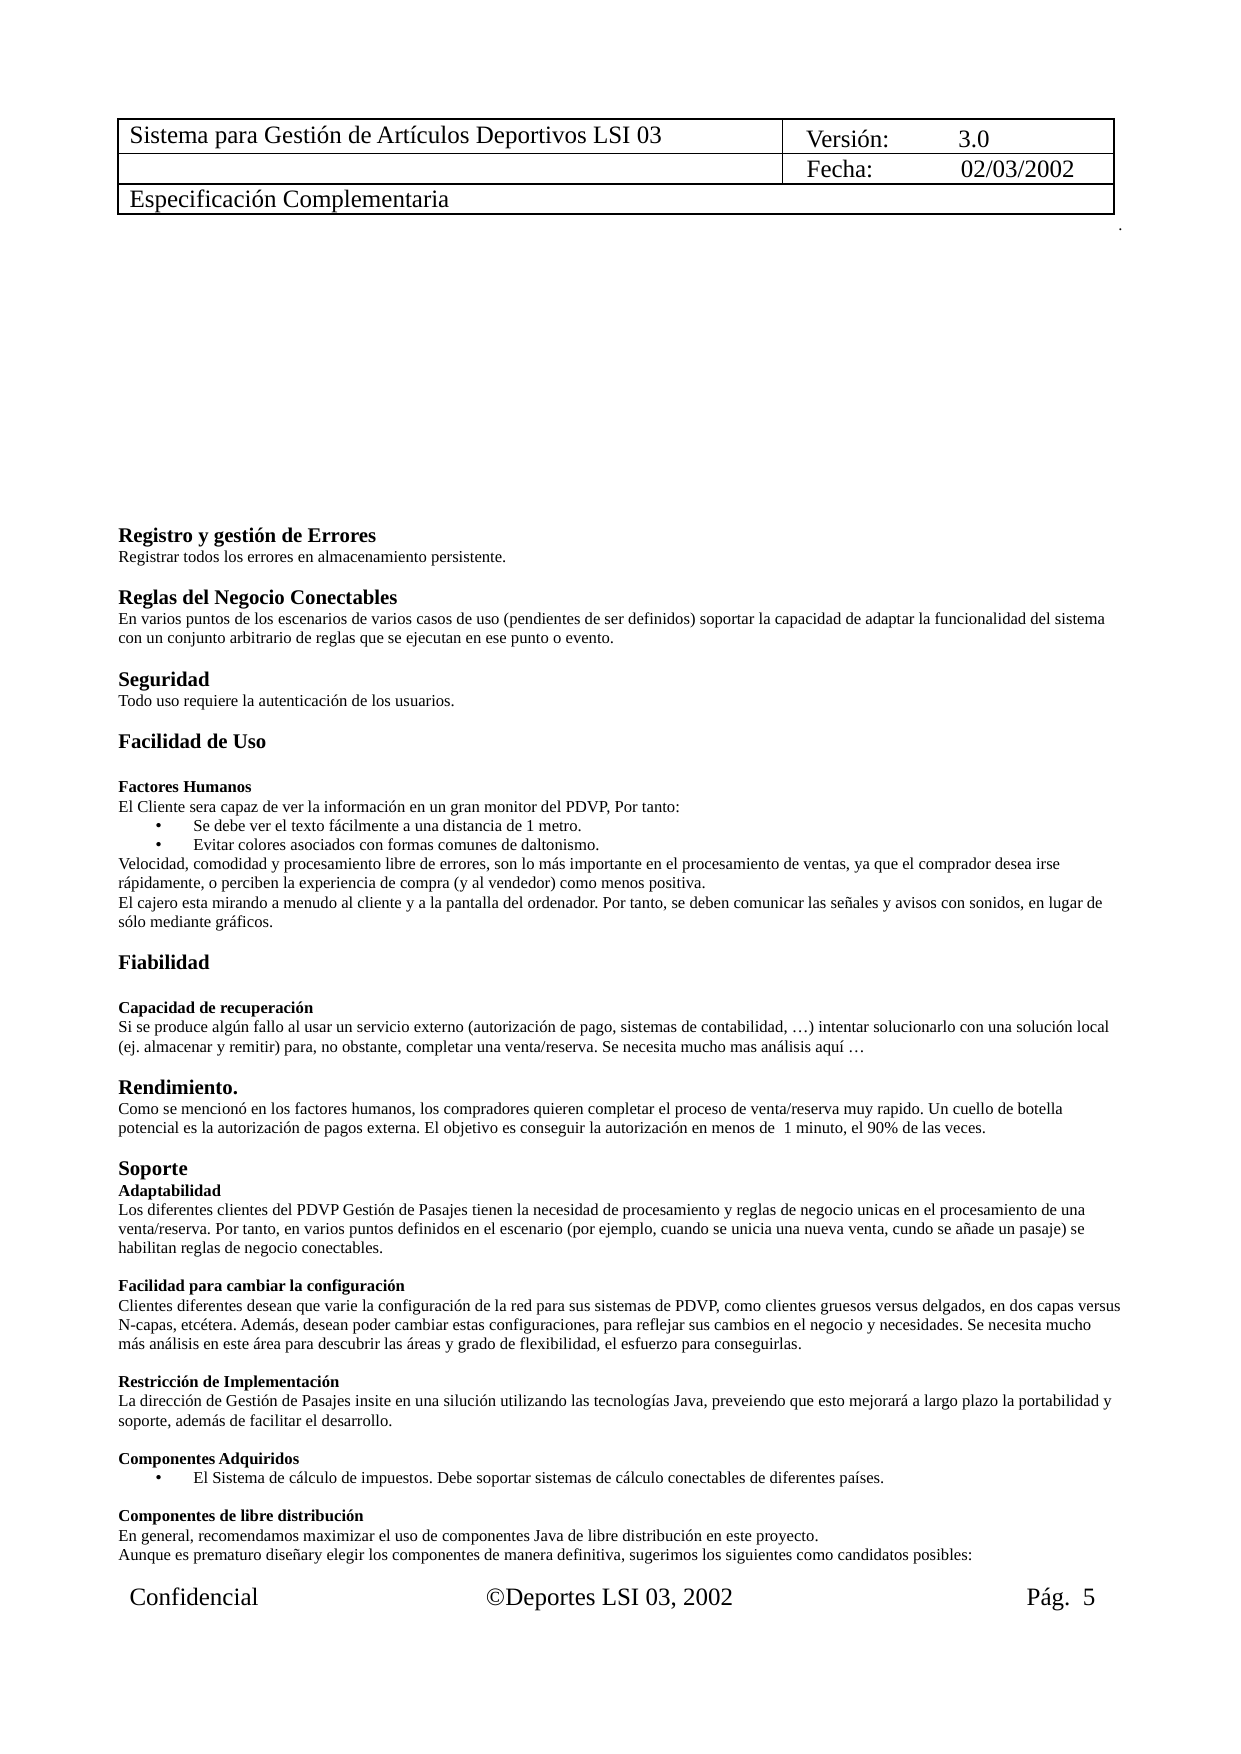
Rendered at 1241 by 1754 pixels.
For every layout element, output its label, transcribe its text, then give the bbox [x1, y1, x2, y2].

text Soporte [118, 1156, 1122, 1180]
text Componentes Adquiridos [118, 1449, 1122, 1468]
text Registrar todos los errores en almacenamiento persistente. [118, 547, 1122, 566]
text Componentes de libre distribución [118, 1506, 1122, 1525]
text El cajero esta mirando a menudo al cliente y a la pantalla del ordenador. Por tanto, se deben comunicar las señales y avisos con sonidos, en lugar de sólo mediante gráficos. [118, 892, 1122, 931]
text Velocidad, comodidad y procesamiento libre de errores, son lo más importante en el procesamiento de ventas, ya que el comprador desea irse rápidamente, o perciben la experiencia de compra (y al vendedor) como menos positiva. [118, 854, 1122, 892]
text Rendimiento. [118, 1075, 1122, 1099]
text Capacidad de recuperación [118, 998, 1122, 1017]
text Facilidad de Uso [118, 729, 1122, 753]
text Reglas del Negocio Conectables [118, 585, 1122, 609]
list El Sistema de cálculo de impuestos. Debe soportar sistemas de cálculo conectables de diferentes países. [156, 1468, 1122, 1487]
text Adaptabilidad [118, 1180, 1122, 1199]
text Fiabilidad [118, 950, 1122, 974]
text Todo uso requiere la autenticación de los usuarios. [118, 691, 1122, 710]
text Como se mencionó en los factores humanos, los compradores quieren completar el proceso de venta/reserva muy rapido. Un cuello de botella potencial es la autorización de pagos externa. El objetivo es conseguir la autorización en menos de 1 minuto, el 90% de las veces. [118, 1099, 1122, 1137]
text Registro y gestión de Errores [118, 523, 1122, 547]
text En varios puntos de los escenarios de varios casos de uso (pendientes de ser definidos) soportar la capacidad de adaptar la funcionalidad del sistema con un conjunto arbitrario de reglas que se ejecutan en ese punto o evento. [118, 609, 1122, 647]
text Factores Humanos [118, 777, 1122, 796]
text Los diferentes clientes del PDVP Gestión de Pasajes tienen la necesidad de procesamiento y reglas de negocio unicas en el procesamiento de una venta/reserva. Por tanto, en varios puntos definidos en el escenario (por ejemplo, cuando se unicia una nueva venta, cundo se añade un pasaje) se habilitan reglas de negocio conectables. [118, 1199, 1122, 1257]
text La dirección de Gestión de Pasajes insite en una silución utilizando las tecnologías Java, preveiendo que esto mejorará a largo plazo la portabilidad y soporte, además de facilitar el desarrollo. [118, 1391, 1122, 1429]
text Restricción de Implementación [118, 1372, 1122, 1391]
text En general, recomendamos maximizar el uso de componentes Java de libre distribución en este proyecto. [118, 1525, 1122, 1544]
text Facilidad para cambiar la configuración [118, 1276, 1122, 1295]
text Seguridad [118, 667, 1122, 691]
text Clientes diferentes desean que varie la configuración de la red para sus sistemas de PDVP, como clientes gruesos versus delgados, en dos capas versus N-capas, etcétera. Además, desean poder cambiar estas configuraciones, para reflejar sus cambios en el negocio y necesidades. Se necesita mucho más análisis en este área para descubrir las áreas y grado de flexibilidad, el esfuerzo para conseguirlas. [118, 1295, 1122, 1353]
list Evitar colores asociados con formas comunes de daltonismo. [156, 835, 1122, 854]
text Si se produce algún fallo al usar un servicio externo (autorización de pago, sistemas de contabilidad, …) intentar solucionarlo con una solución local (ej. almacenar y remitir) para, no obstante, completar una venta/reserva. Se necesita mucho mas análisis aquí … [118, 1017, 1122, 1056]
text Aunque es prematuro diseñary elegir los componentes de manera definitiva, sugerimos los siguientes como candidatos posibles: [118, 1544, 1122, 1564]
text El Cliente sera capaz de ver la información en un gran monitor del PDVP, Por tanto: [118, 796, 1122, 816]
list Se debe ver el texto fácilmente a una distancia de 1 metro. [156, 816, 1122, 835]
